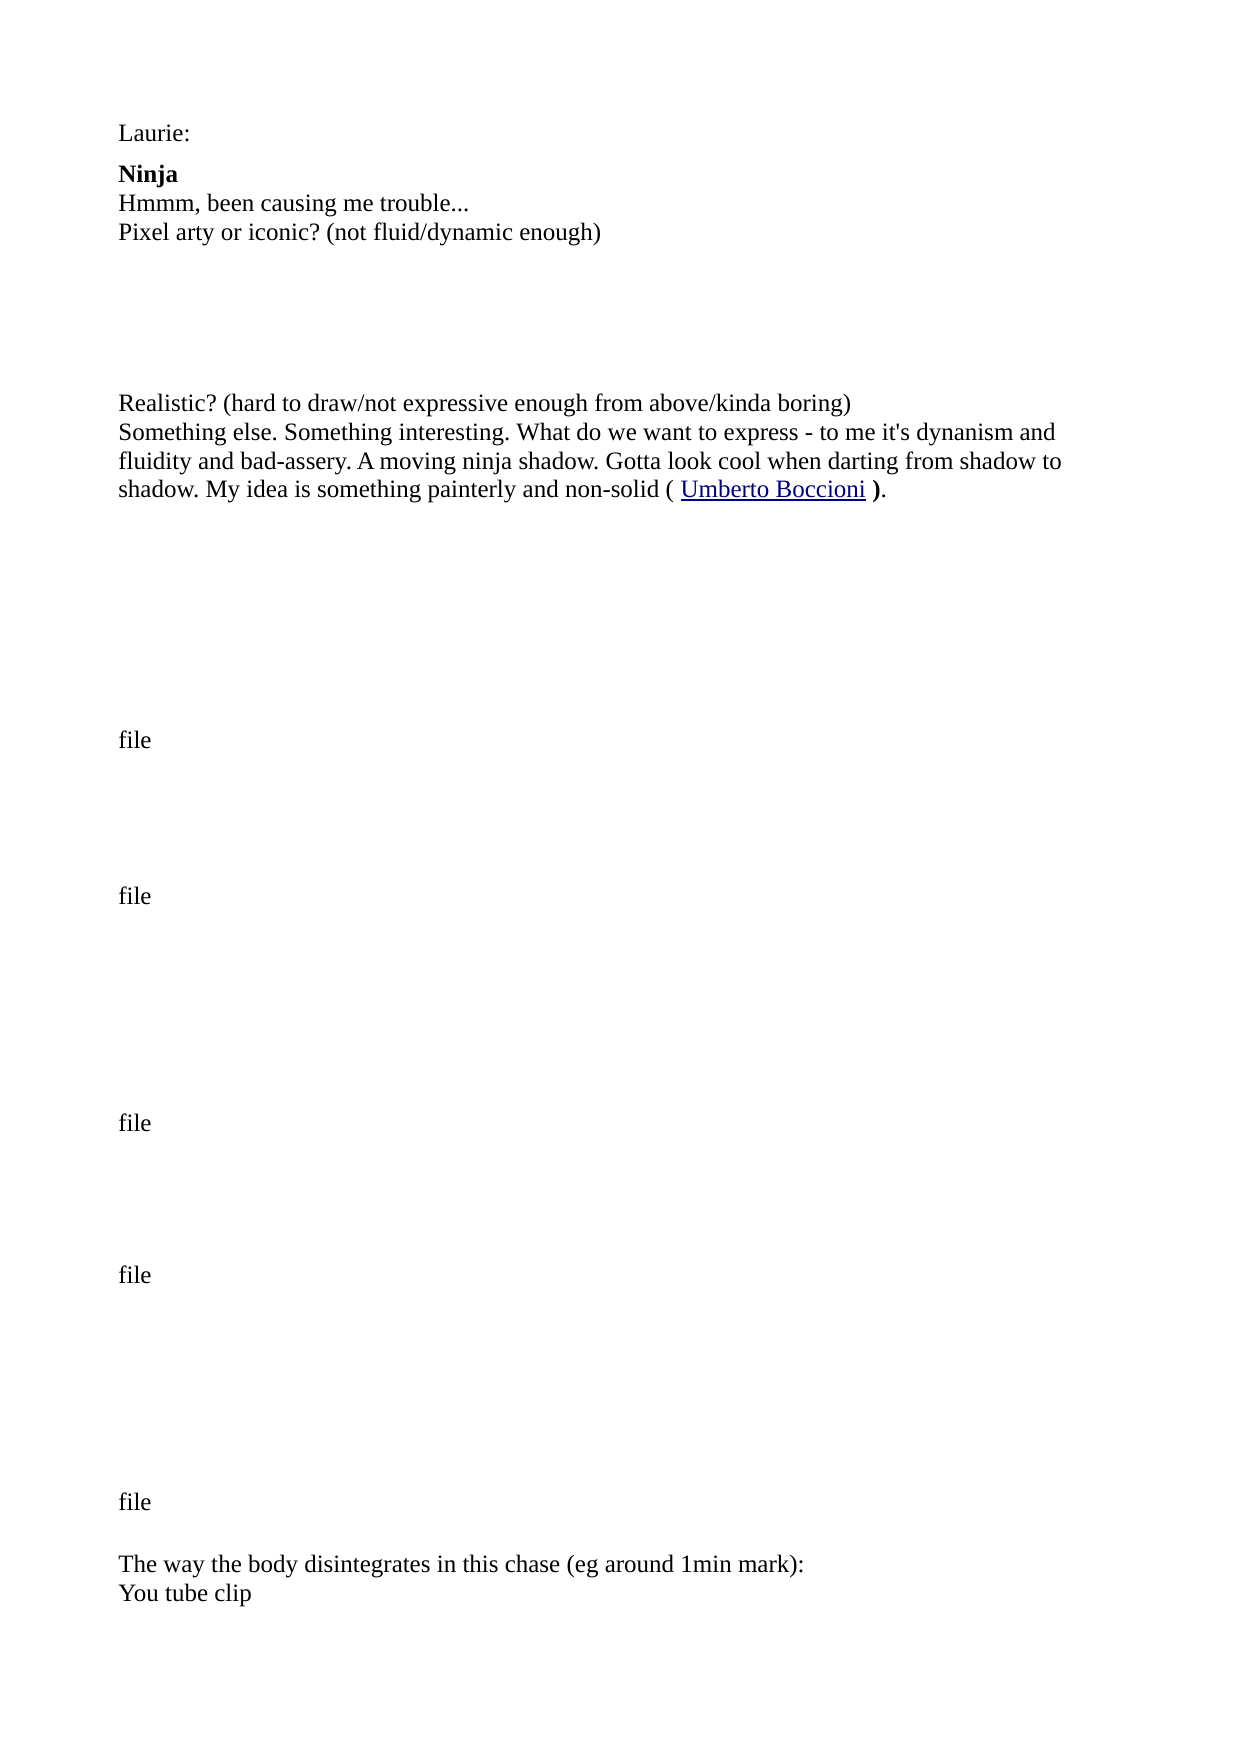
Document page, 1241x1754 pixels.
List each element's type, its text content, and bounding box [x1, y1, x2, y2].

list Hmmm, been causing me trouble... [118, 188, 1122, 217]
table_cell file [118, 1261, 315, 1289]
table_header [118, 1141, 315, 1261]
list The way the body disintegrates in this chase (eg around 1min mark): [118, 1549, 1122, 1578]
table_cell [118, 326, 531, 355]
table_header [118, 532, 249, 725]
table_header [118, 246, 531, 326]
table_cell file [118, 725, 249, 754]
table_cell file [118, 1487, 276, 1516]
list You tube clip [118, 1578, 1122, 1607]
table_cell file [118, 1108, 232, 1136]
list Realistic? (hard to draw/not expressive enough from above/kinda boring) [118, 388, 1122, 417]
list Pixel arty or iconic? (not fluid/dynamic enough) [118, 217, 1122, 246]
text Laurie: [118, 118, 1122, 147]
table_header [118, 915, 232, 1108]
list Something else. Something interesting. What do we want to express - to me it's dynanism and fluidity and bad-assery. A moving ninja shadow. Gotta look cool when darting from shadow to shadow. My idea is something painterly and non-solid ( Umberto Boccioni ). [118, 417, 1122, 503]
table_header [118, 1294, 276, 1487]
table_cell file [118, 881, 315, 910]
list Ninja [118, 159, 1122, 188]
table_header [118, 759, 315, 881]
